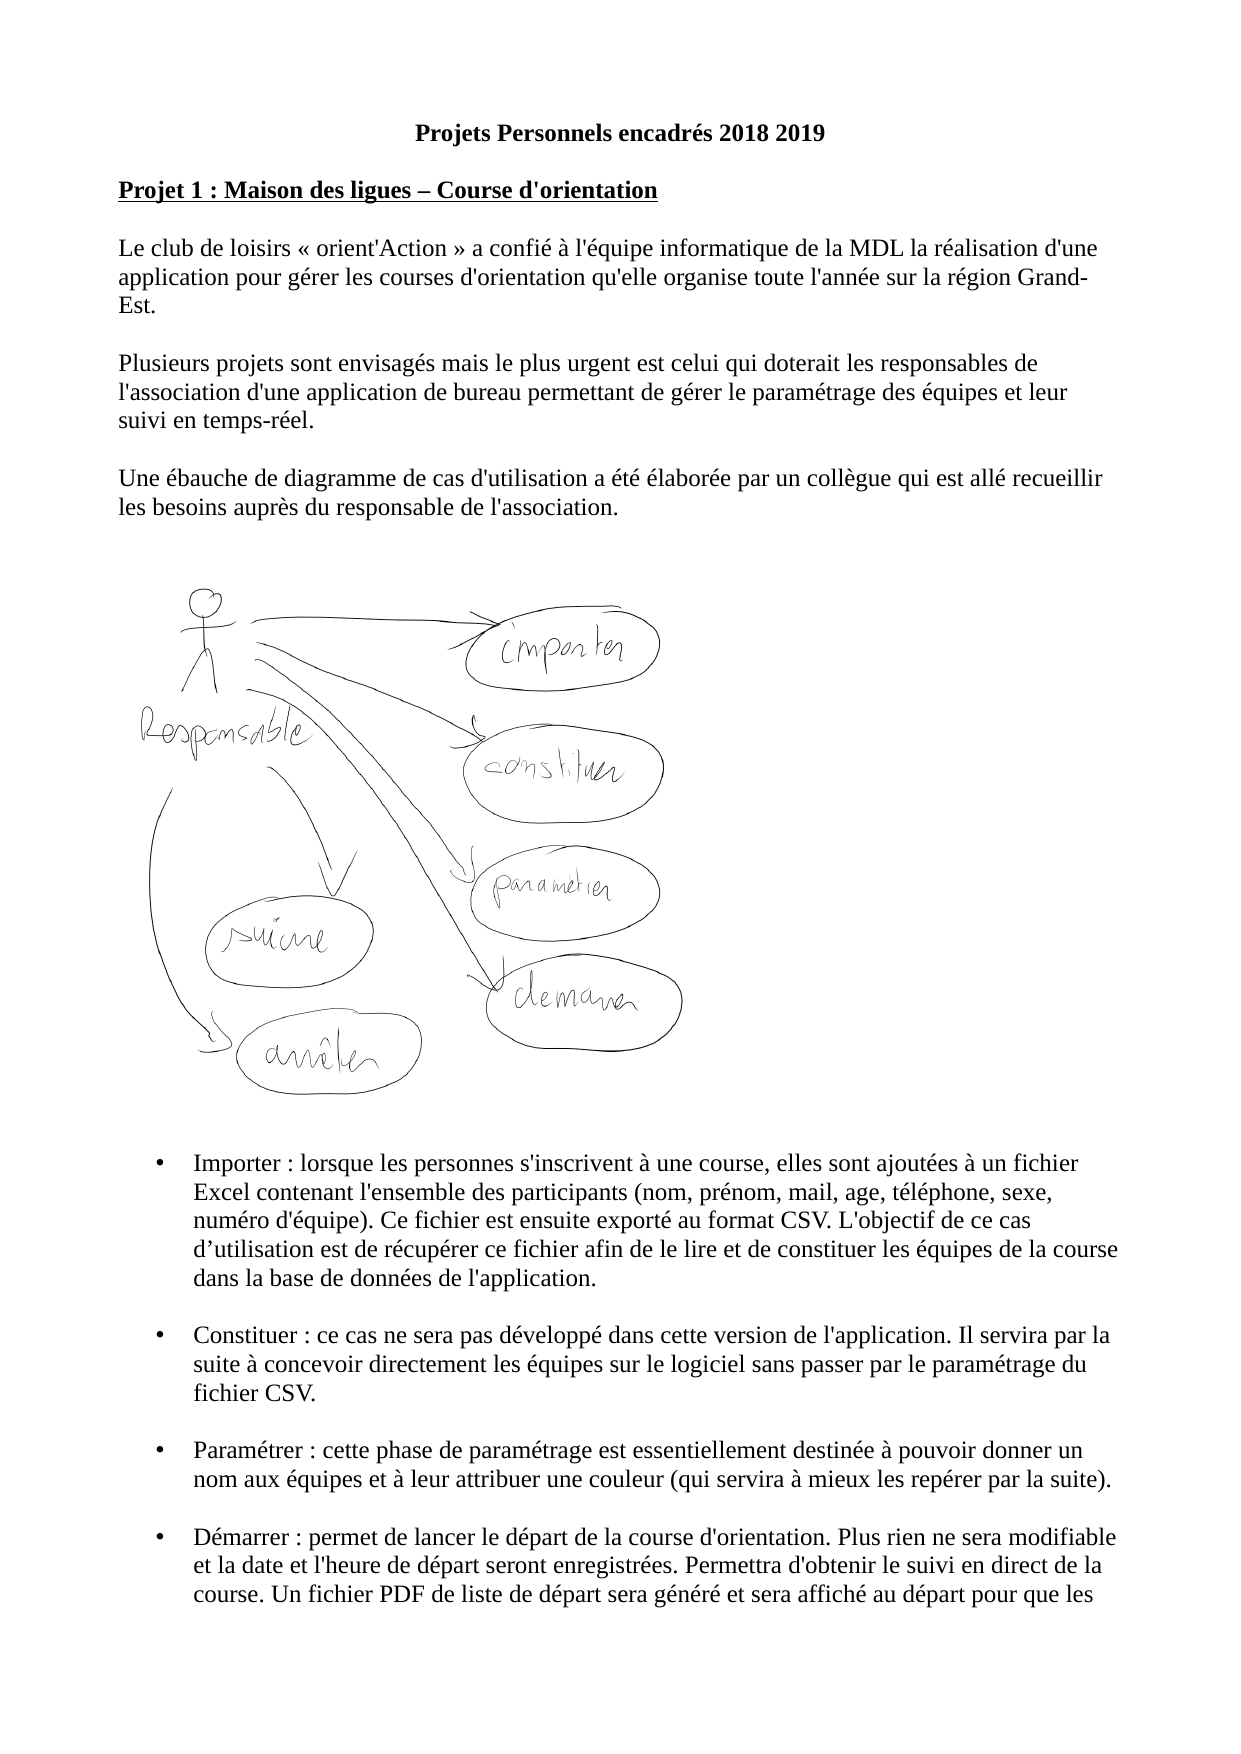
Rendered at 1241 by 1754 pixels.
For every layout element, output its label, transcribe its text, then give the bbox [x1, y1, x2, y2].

list Importer : lorsque les personnes s'inscrivent à une course, elles sont ajoutées à un fichier Excel contenant l'ensemble des participants (nom, prénom, mail, age, téléphone, sexe, numéro d'équipe). Ce fichier est ensuite exporté au format CSV. L'objectif de ce cas d’utilisation est de récupérer ce fichier afin de le lire et de constituer les équipes de la course dans la base de données de l'application. [156, 1148, 1122, 1292]
text Plusieurs projets sont envisagés mais le plus urgent est celui qui doterait les responsables de l'association d'une application de bureau permettant de gérer le paramétrage des équipes et leur suivi en temps-réel. [118, 348, 1122, 434]
list Paramétrer : cette phase de paramétrage est essentiellement destinée à pouvoir donner un nom aux équipes et à leur attribuer une couleur (qui servira à mieux les repérer par la suite). [156, 1435, 1122, 1493]
picture [115, 554, 1120, 1119]
text Projets Personnels encadrés 2018 2019 [118, 118, 1122, 147]
text Projet 1 : Maison des ligues – Course d'orientation [118, 176, 1122, 204]
list Démarrer : permet de lancer le départ de la course d'orientation. Plus rien ne sera modifiable et la date et l'heure de départ seront enregistrées. Permettra d'obtenir le suivi en direct de la course. Un fichier PDF de liste de départ sera généré et sera affiché au départ pour que les [156, 1522, 1122, 1608]
list Constituer : ce cas ne sera pas développé dans cette version de l'application. Il servira par la suite à concevoir directement les équipes sur le logiciel sans passer par le paramétrage du fichier CSV. [156, 1320, 1122, 1407]
text Le club de loisirs « orient'Action » a confié à l'équipe informatique de la MDL la réalisation d'une application pour gérer les courses d'orientation qu'elle organise toute l'année sur la région Grand-Est. [118, 233, 1122, 319]
text Une ébauche de diagramme de cas d'utilisation a été élaborée par un collègue qui est allé recueillir les besoins auprès du responsable de l'association. [118, 463, 1122, 521]
